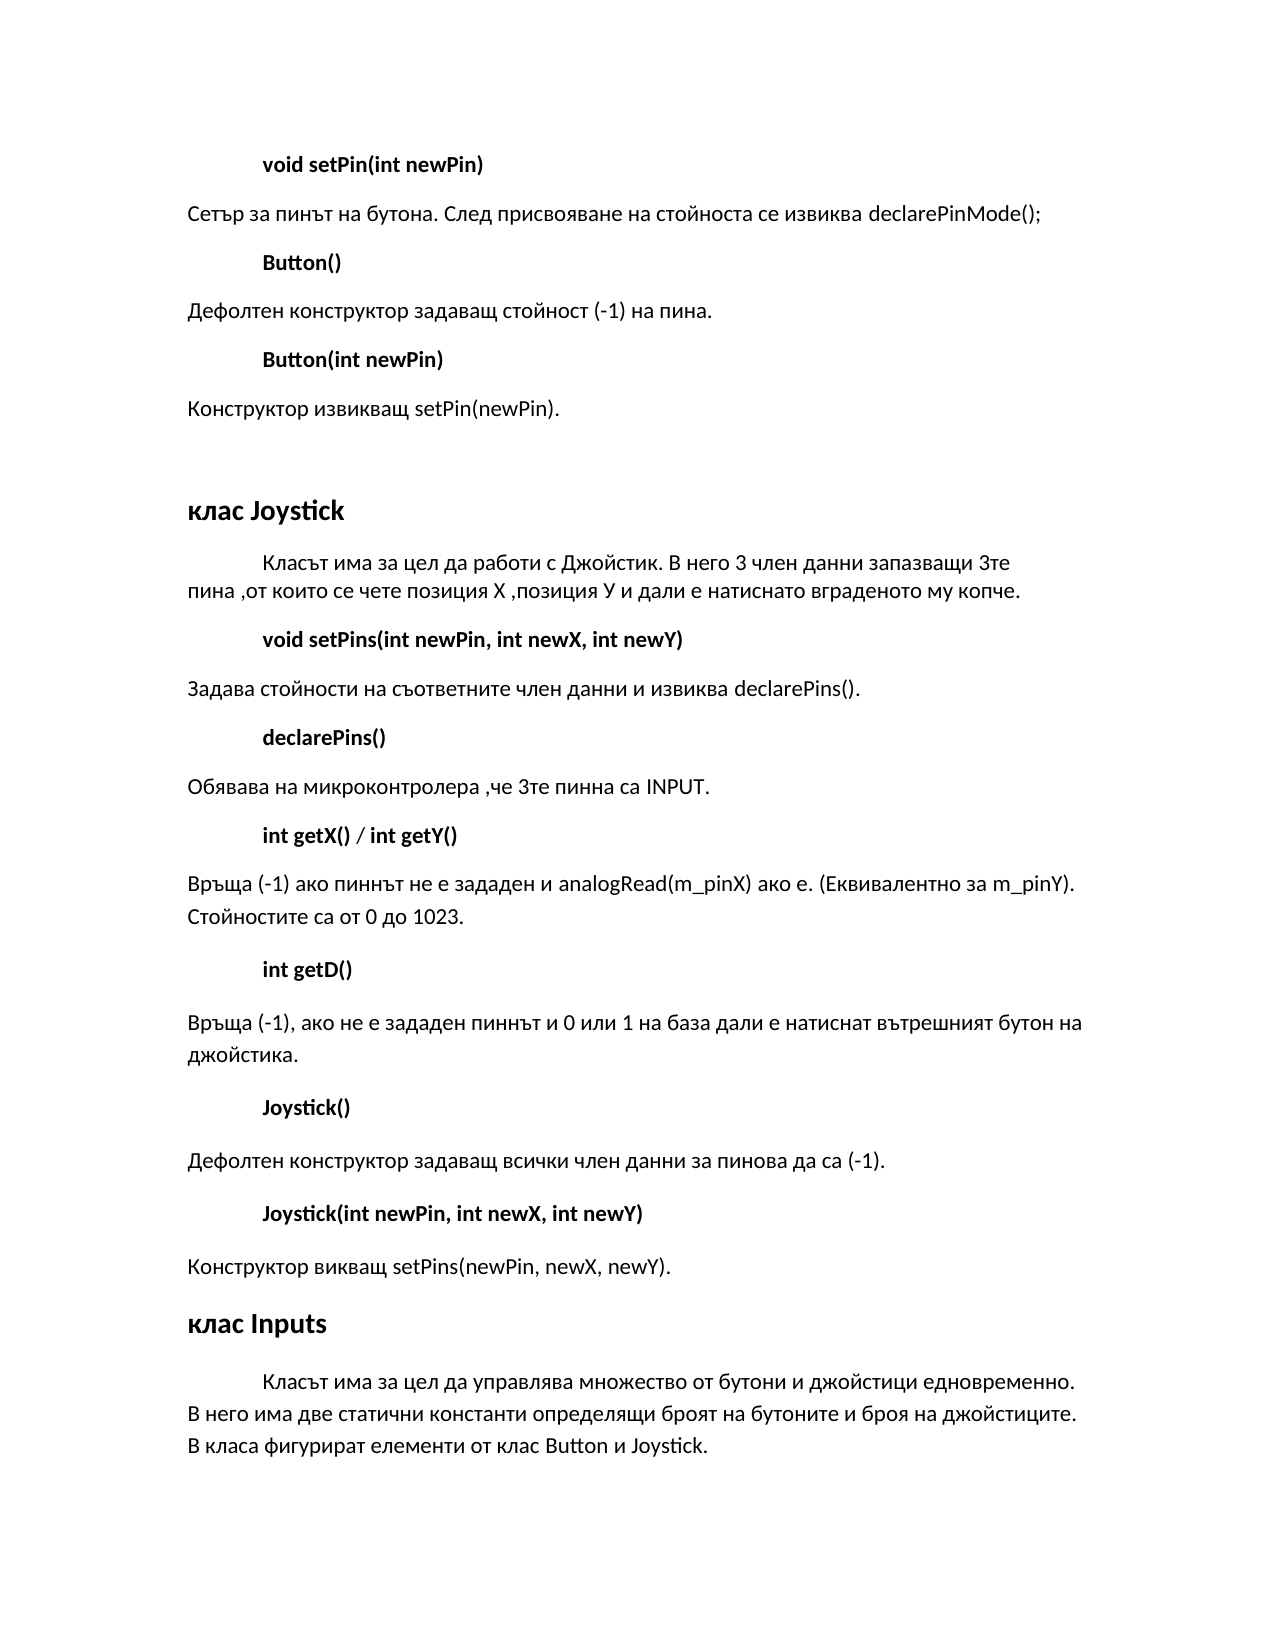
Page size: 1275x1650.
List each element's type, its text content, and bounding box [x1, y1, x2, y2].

text Обявава на микроконтролера ,че 3те пинна са INPUT. [187, 772, 1087, 800]
text Сетър за пинът на бутона. След присвояване на стойноста се извиква declarePinMode(); [187, 199, 1087, 227]
text Задава стойности на съответните член данни и извиква declarePins(). [187, 674, 1087, 702]
text Button() [187, 248, 1087, 276]
text клас Inputs [187, 1305, 1087, 1341]
text void setPins(int newPin, int newX, int newY) [187, 625, 1087, 653]
text Button(int newPin) [187, 345, 1087, 373]
text Конструктор извикващ setPin(newPin). [187, 394, 1087, 422]
text Конструктор викващ setPins(newPin, newX, newY). [187, 1252, 1087, 1280]
text void setPin(int newPin) [187, 150, 1087, 178]
text Дефолтен конструктор задаващ всички член данни за пинова да са (-1). [187, 1146, 1087, 1174]
text клас Joystick [187, 492, 1087, 528]
text Joystick() [187, 1093, 1087, 1121]
text Връща (-1) ако пиннът не е зададен и analogRead(m_pinX) ако е. (Еквивалентно за m_pinY). Стойностите са от 0 до 1023. [187, 869, 1087, 930]
text Класът има за цел да работи с Джойстик. В него 3 член данни запазващи 3те пина ,от които се чете позиция Х ,позиция У и дали е натиснато вграденото му копче. [187, 548, 1087, 604]
text declarePins() [187, 723, 1087, 751]
text Връща (-1), ако не е зададен пиннът и 0 или 1 на база дали е натиснат вътрешният бутон на джойстика. [187, 1008, 1087, 1068]
text int getX() / int getY() [187, 821, 1087, 849]
text int getD() [187, 955, 1087, 983]
text Дефолтен конструктор задаващ стойност (-1) на пина. [187, 297, 1087, 324]
text Класът има за цел да управлява множество от бутони и джойстици едновременно. В него има две статични константи определящи броят на бутоните и броя на джойстиците. В класа фигурират елементи от клас Button и Joystick. [187, 1367, 1087, 1459]
text Joystick(int newPin, int newX, int newY) [187, 1199, 1087, 1227]
